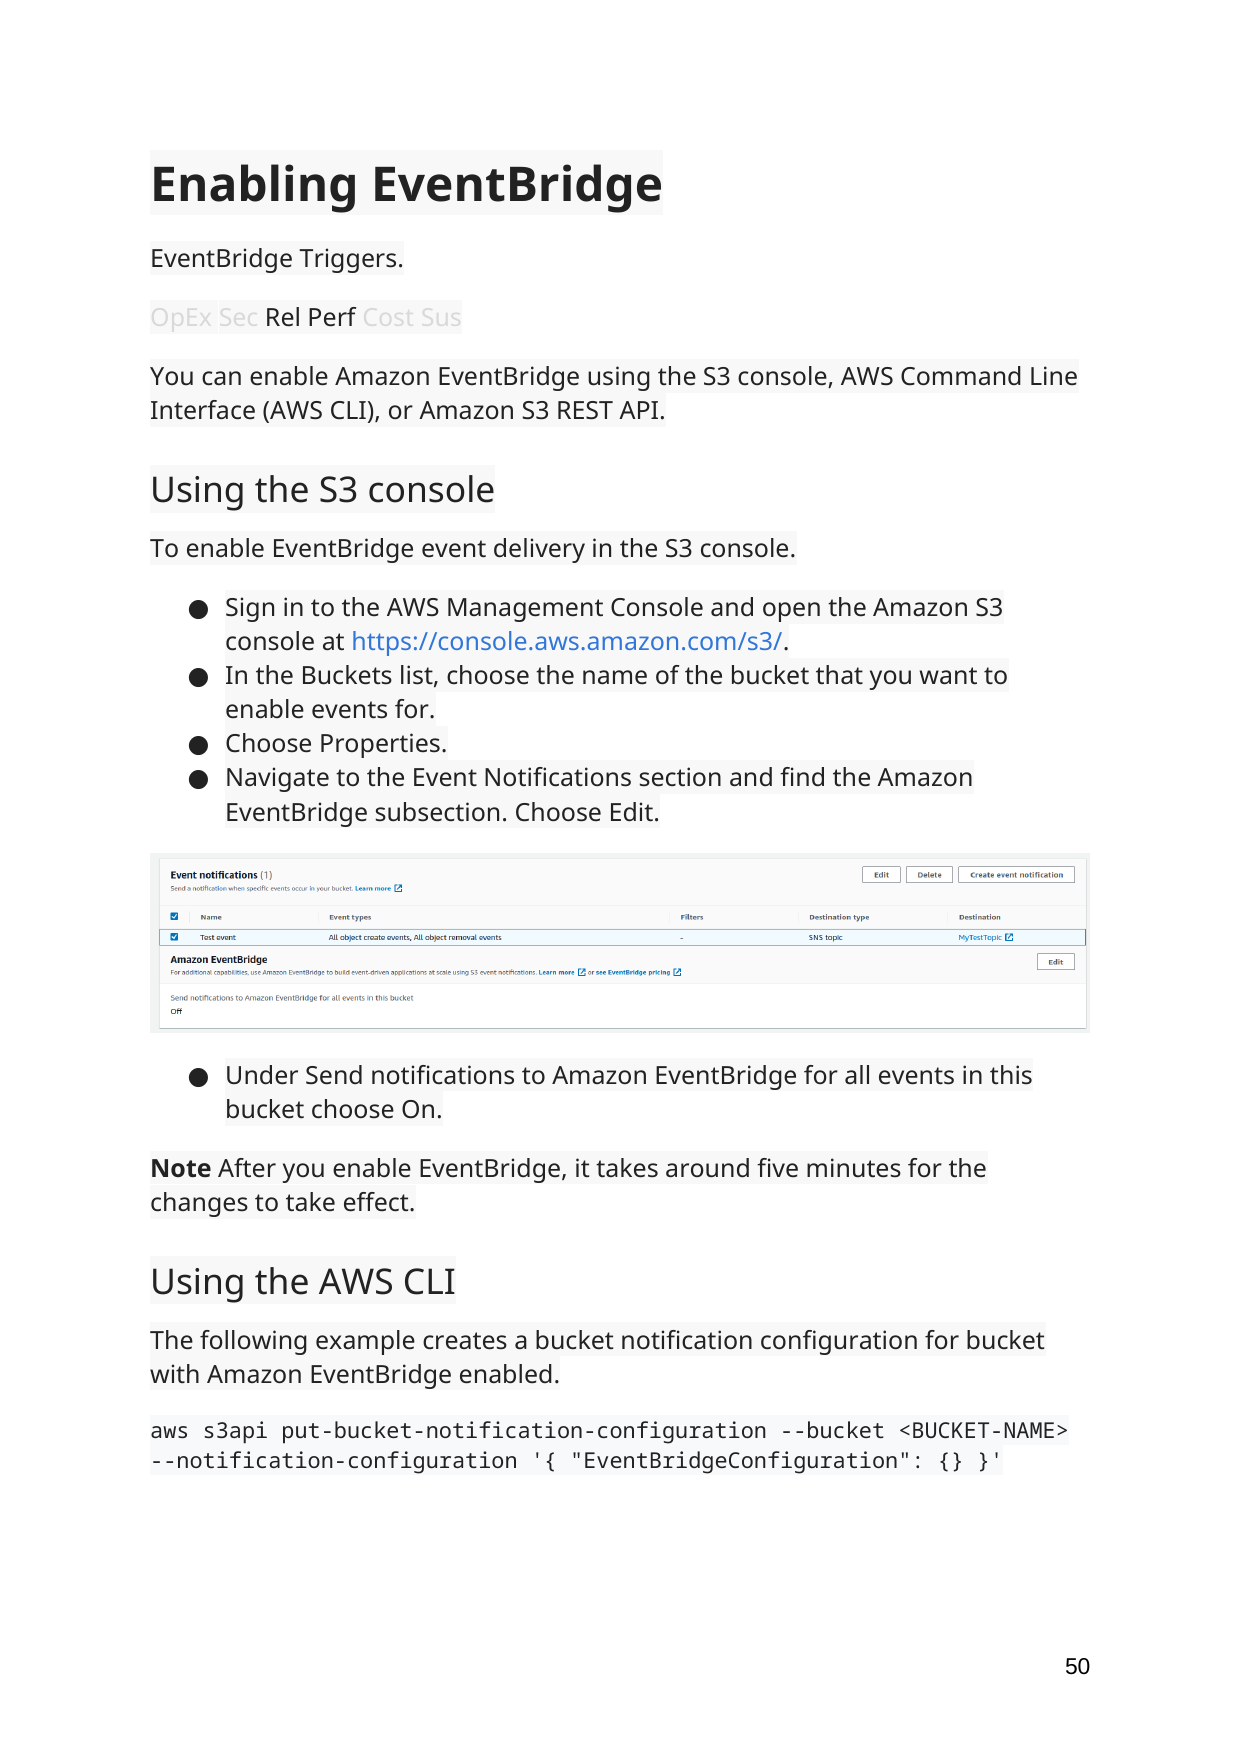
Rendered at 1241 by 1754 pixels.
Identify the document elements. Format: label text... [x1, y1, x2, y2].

text You can enable Amazon EventBridge using the S3 console, AWS Command Line Interface (AWS CLI), or Amazon S3 REST API. [150, 359, 1090, 427]
text Note After you enable EventBridge, it takes around five minutes for the changes to take effect. [150, 1151, 1090, 1219]
list Sign in to the AWS Management Console and open the Amazon S3 console at https://console.aws.amazon.com/s3/. [187, 590, 1090, 658]
subtitle Using the S3 console [150, 464, 1090, 513]
subtitle Enabling EventBridge [150, 150, 1090, 215]
text EventBridge Triggers. [150, 241, 1090, 275]
subtitle Using the AWS CLI [150, 1256, 1090, 1304]
text aws s3api put-bucket-notification-configuration --bucket <BUCKET-NAME> --notification-configuration '{ "EventBridgeConfiguration": {} }' [150, 1415, 1090, 1475]
list In the Buckets list, choose the name of the bucket that you want to enable events for. [187, 658, 1090, 726]
text The following example creates a bucket notification configuration for bucket with Amazon EventBridge enabled. [150, 1322, 1090, 1390]
list Navigate to the Event Notifications section and find the Amazon EventBridge subsection. Choose Edit. [187, 760, 1090, 828]
list Under Send notifications to Amazon EventBridge for all events in this bucket choose On. [187, 1057, 1090, 1126]
picture [150, 853, 1091, 1033]
list Choose Properties. [187, 726, 1090, 760]
text To enable EventBridge event delivery in the S3 console. [150, 531, 1090, 565]
text OpEx Sec Rel Perf Cost Sus [150, 300, 1090, 334]
